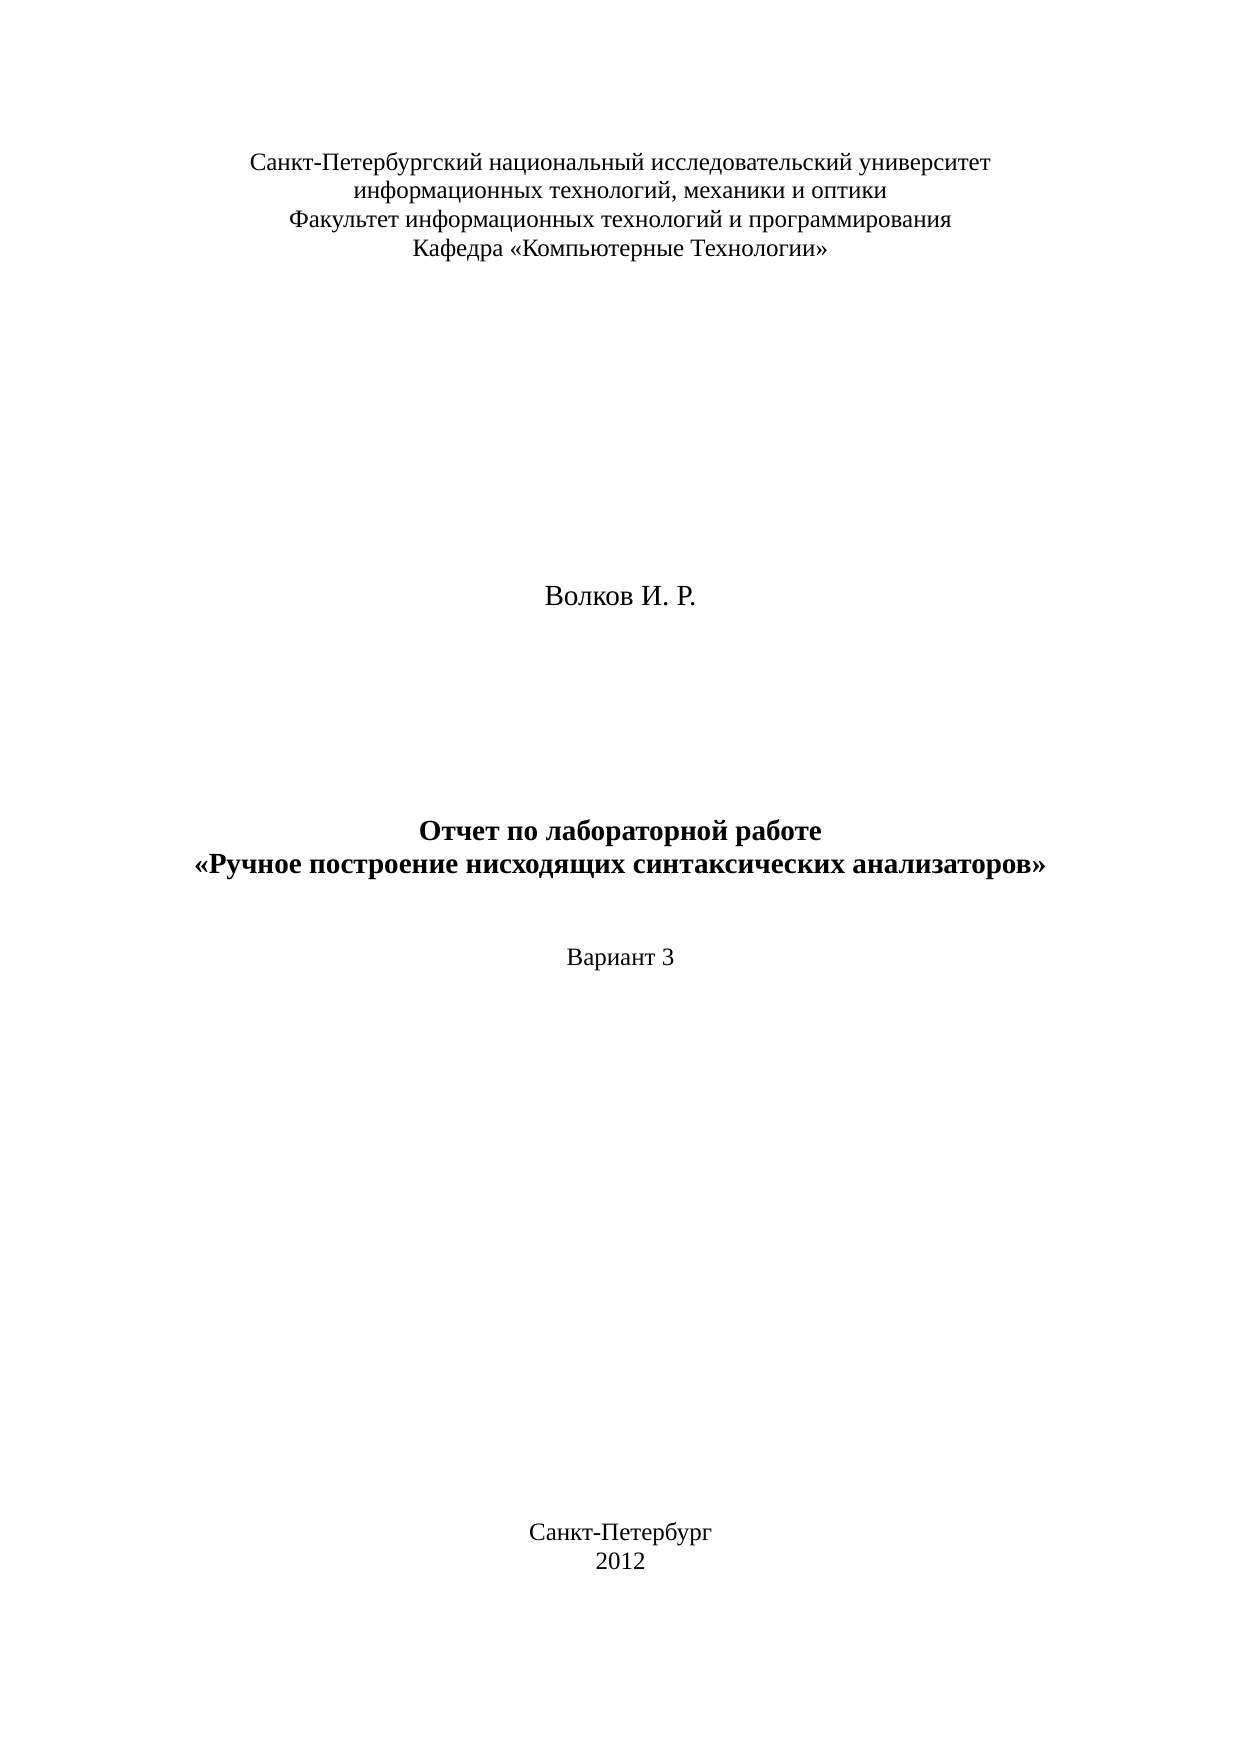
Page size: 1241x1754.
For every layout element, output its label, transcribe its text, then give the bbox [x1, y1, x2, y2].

text Кафедра «Компьютерные Технологии» [118, 233, 1122, 262]
text Факультет информационных технологий и программирования [118, 204, 1122, 233]
text информационных технологий, механики и оптики [118, 176, 1122, 204]
text Санкт-Петербург [118, 1517, 1122, 1546]
text Санкт-Петербургский национальный исследовательский университет [118, 147, 1122, 176]
text Волков И. Р. [118, 578, 1122, 612]
text Вариант 3 [118, 942, 1122, 971]
text «Ручное построение нисходящих синтаксических анализаторов» [118, 846, 1122, 880]
text Отчет по лабораторной работе [118, 813, 1122, 846]
text 2012 [118, 1546, 1122, 1575]
